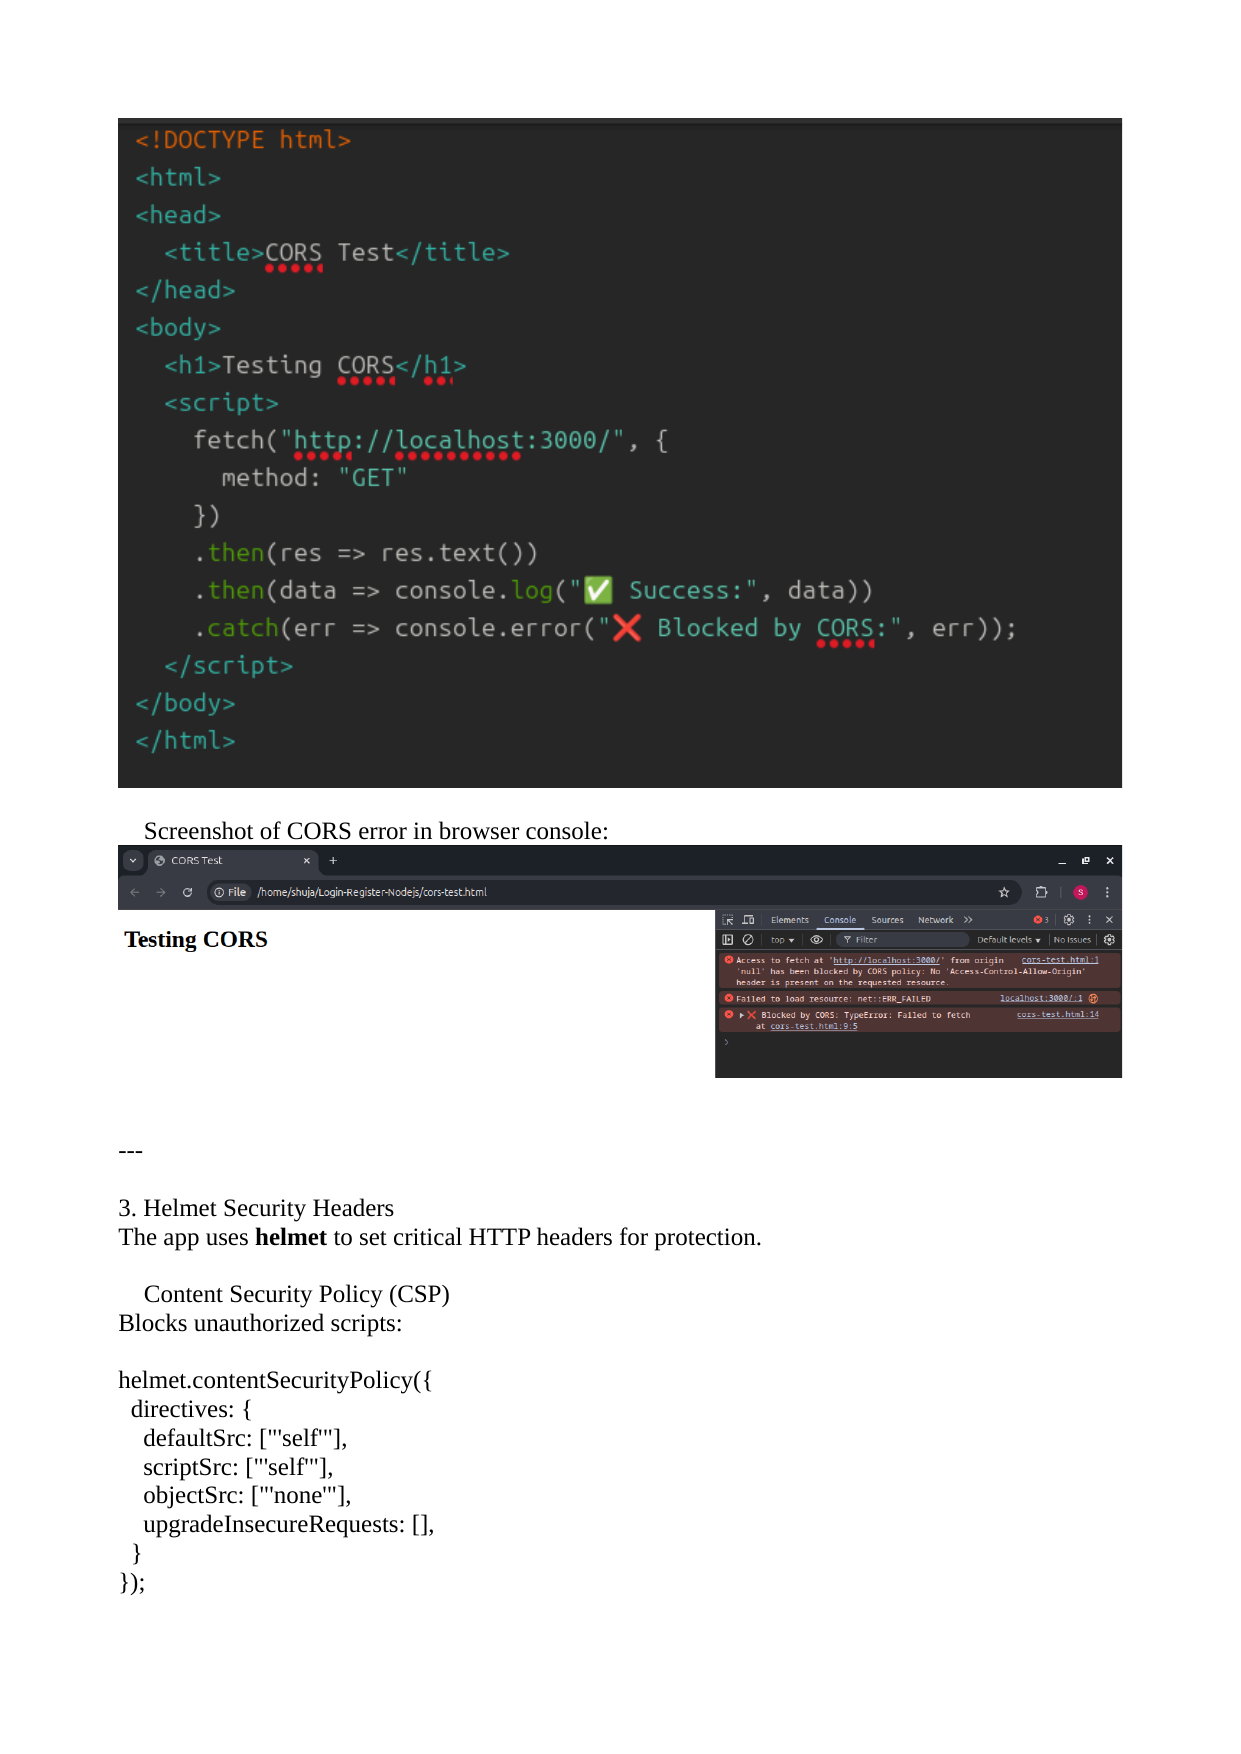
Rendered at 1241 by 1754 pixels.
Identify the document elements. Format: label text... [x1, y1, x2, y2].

text 🔐 Content Security Policy (CSP) [118, 1279, 1122, 1308]
text helmet.contentSecurityPolicy({ [118, 1365, 1122, 1394]
text Blocks unauthorized scripts: [118, 1308, 1122, 1337]
picture [118, 845, 1123, 1078]
text directives: { [118, 1394, 1122, 1423]
text 📸 Screenshot of CORS error in browser console: [118, 816, 1122, 845]
text objectSrc: ["'none'"], [118, 1480, 1122, 1509]
text }); [118, 1567, 1122, 1595]
picture [118, 118, 1123, 788]
text The app uses helmet to set critical HTTP headers for protection. [118, 1222, 1122, 1250]
text scriptSrc: ["'self'"], [118, 1452, 1122, 1480]
text --- [118, 1135, 1122, 1164]
text upgradeInsecureRequests: [], [118, 1509, 1122, 1538]
text defaultSrc: ["'self'"], [118, 1423, 1122, 1452]
text 3. Helmet Security Headers [118, 1193, 1122, 1222]
text } [118, 1538, 1122, 1567]
